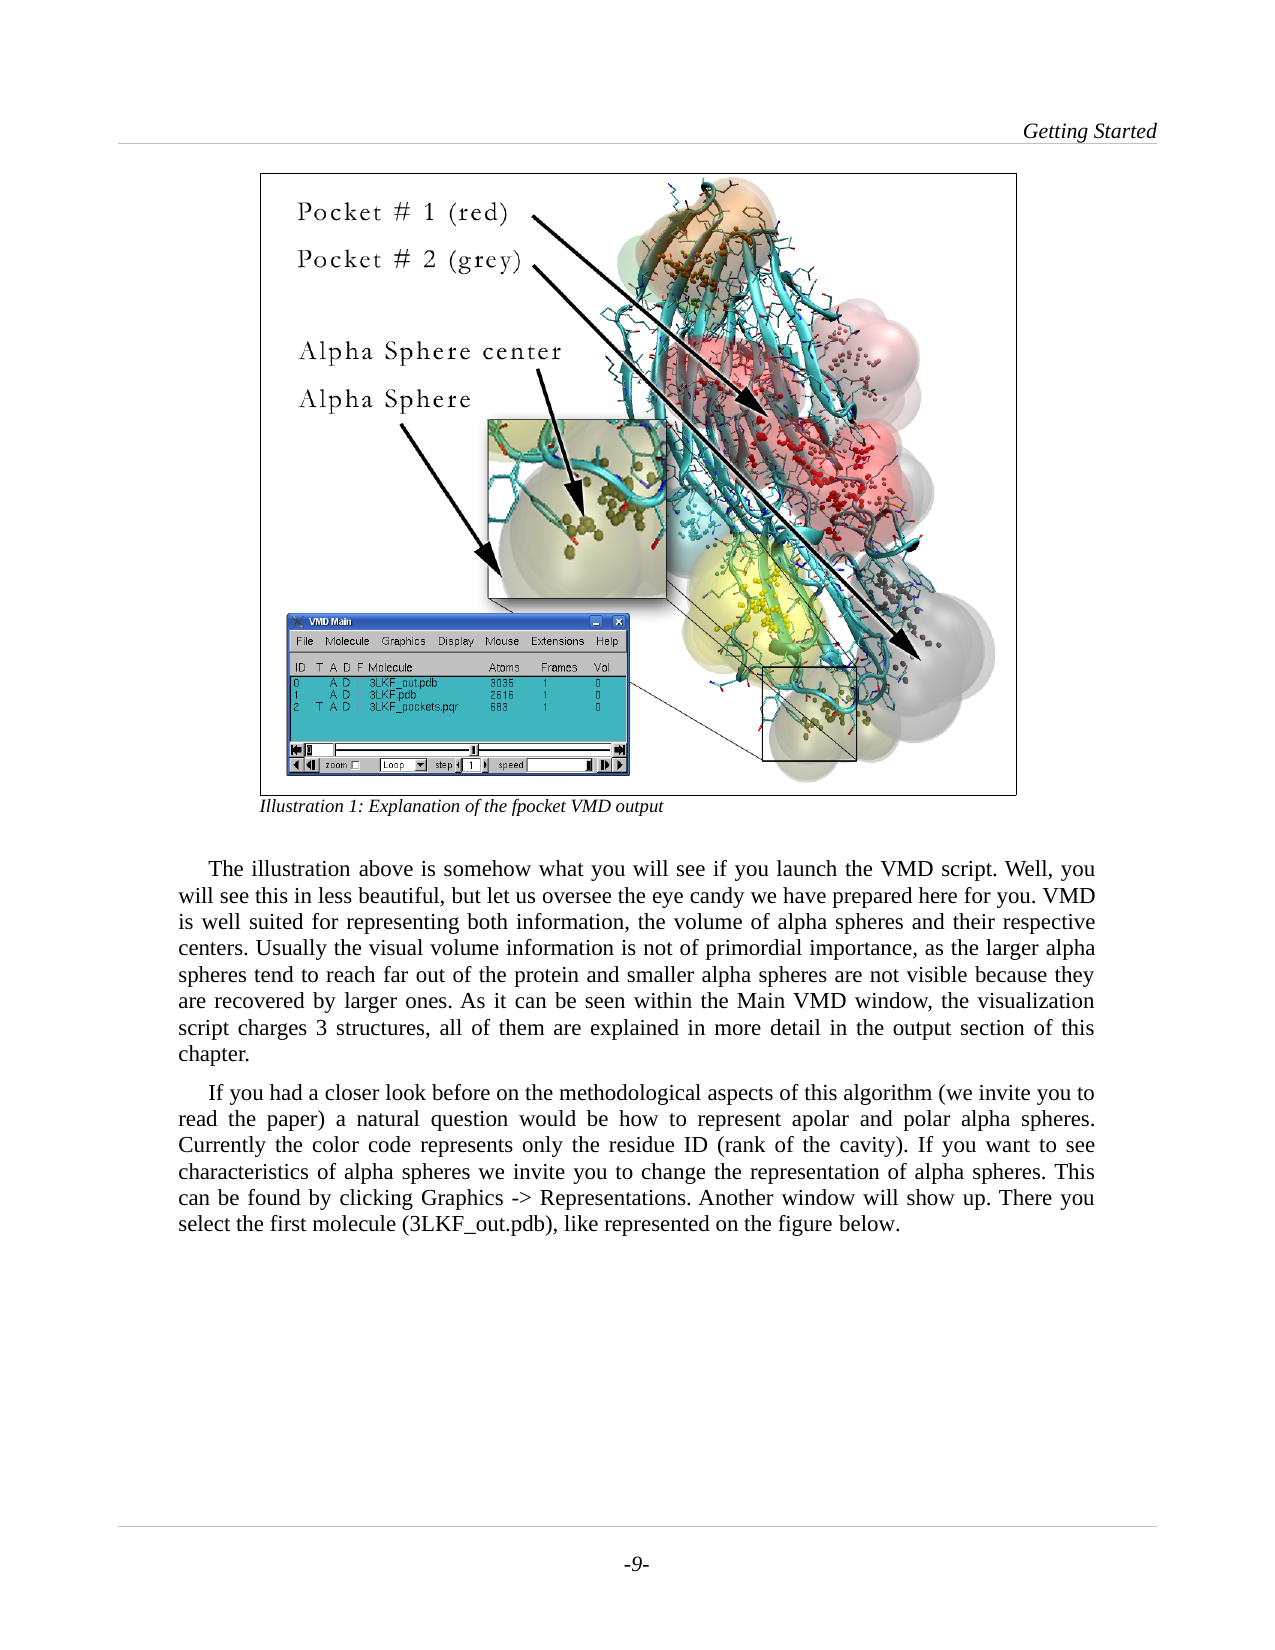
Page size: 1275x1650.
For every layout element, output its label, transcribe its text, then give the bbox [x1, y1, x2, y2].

text The illustration above is somehow what you will see if you launch the VMD script. Well, you will see this in less beautiful, but let us oversee the eye candy we have prepared here for you. VMD is well suited for representing both information, the volume of alpha spheres and their respective centers. Usually the visual volume information is not of primordial importance, as the larger alpha spheres tend to reach far out of the protein and smaller alpha spheres are not visible because they are recovered by larger ones. As it can be seen within the Main VMD window, the visualization script charges 3 structures, all of them are explained in more detail in the output section of this chapter. [178, 855, 1097, 1066]
picture [261, 174, 1016, 795]
text Illustration 1: Explanation of the fpocket VMD output [259, 795, 1016, 817]
text If you had a closer look before on the methodological aspects of this algorithm (we invite you to read the paper) a natural question would be how to represent apolar and polar alpha spheres. Currently the color code represents only the residue ID (rank of the cavity). If you want to see characteristics of alpha spheres we invite you to change the representation of alpha spheres. This can be found by clicking Graphics -> Representations. Another window will show up. There you select the first molecule (3LKF_out.pdb), like represented on the figure below. [178, 1079, 1097, 1237]
